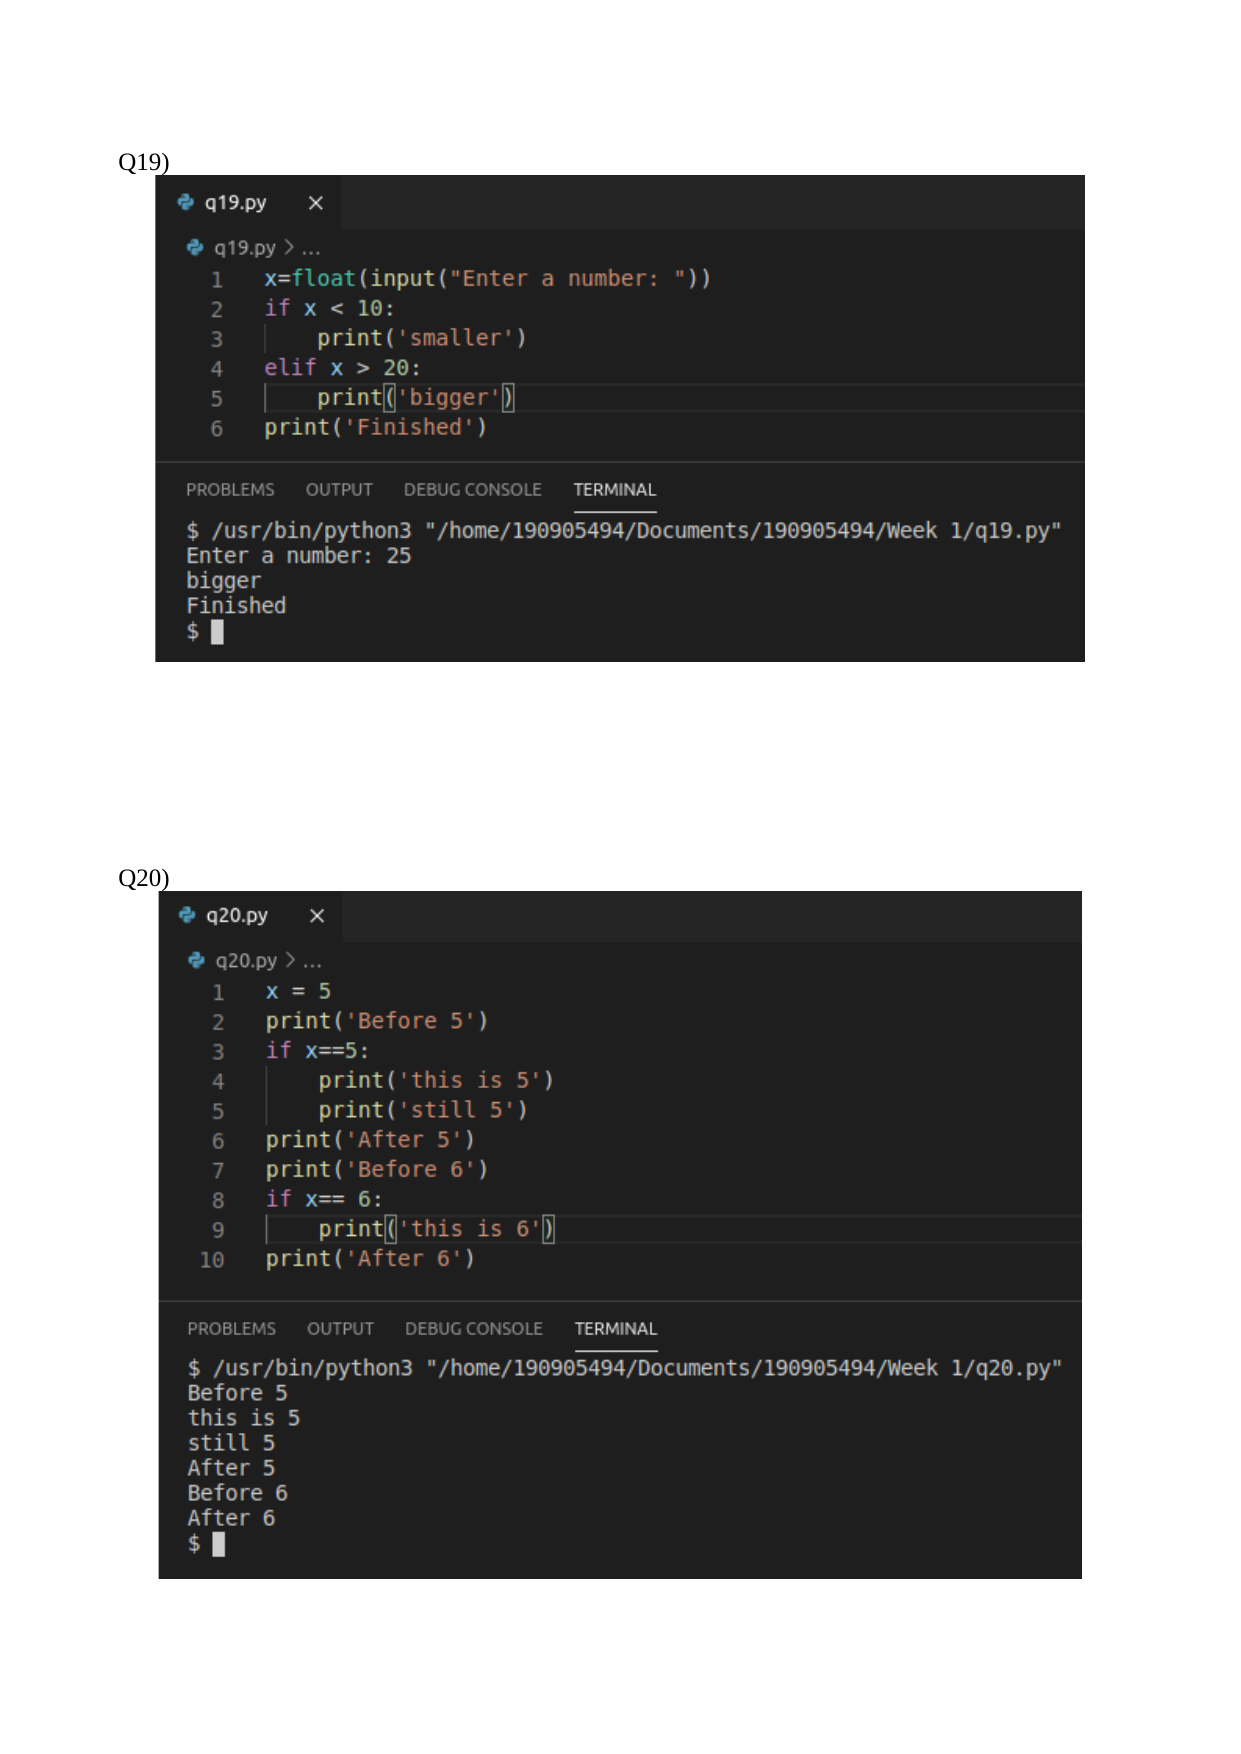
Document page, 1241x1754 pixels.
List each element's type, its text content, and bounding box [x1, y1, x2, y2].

text Q19) [118, 147, 1122, 176]
picture [158, 891, 1082, 1579]
text Q20) [118, 863, 1122, 892]
picture [155, 175, 1085, 662]
